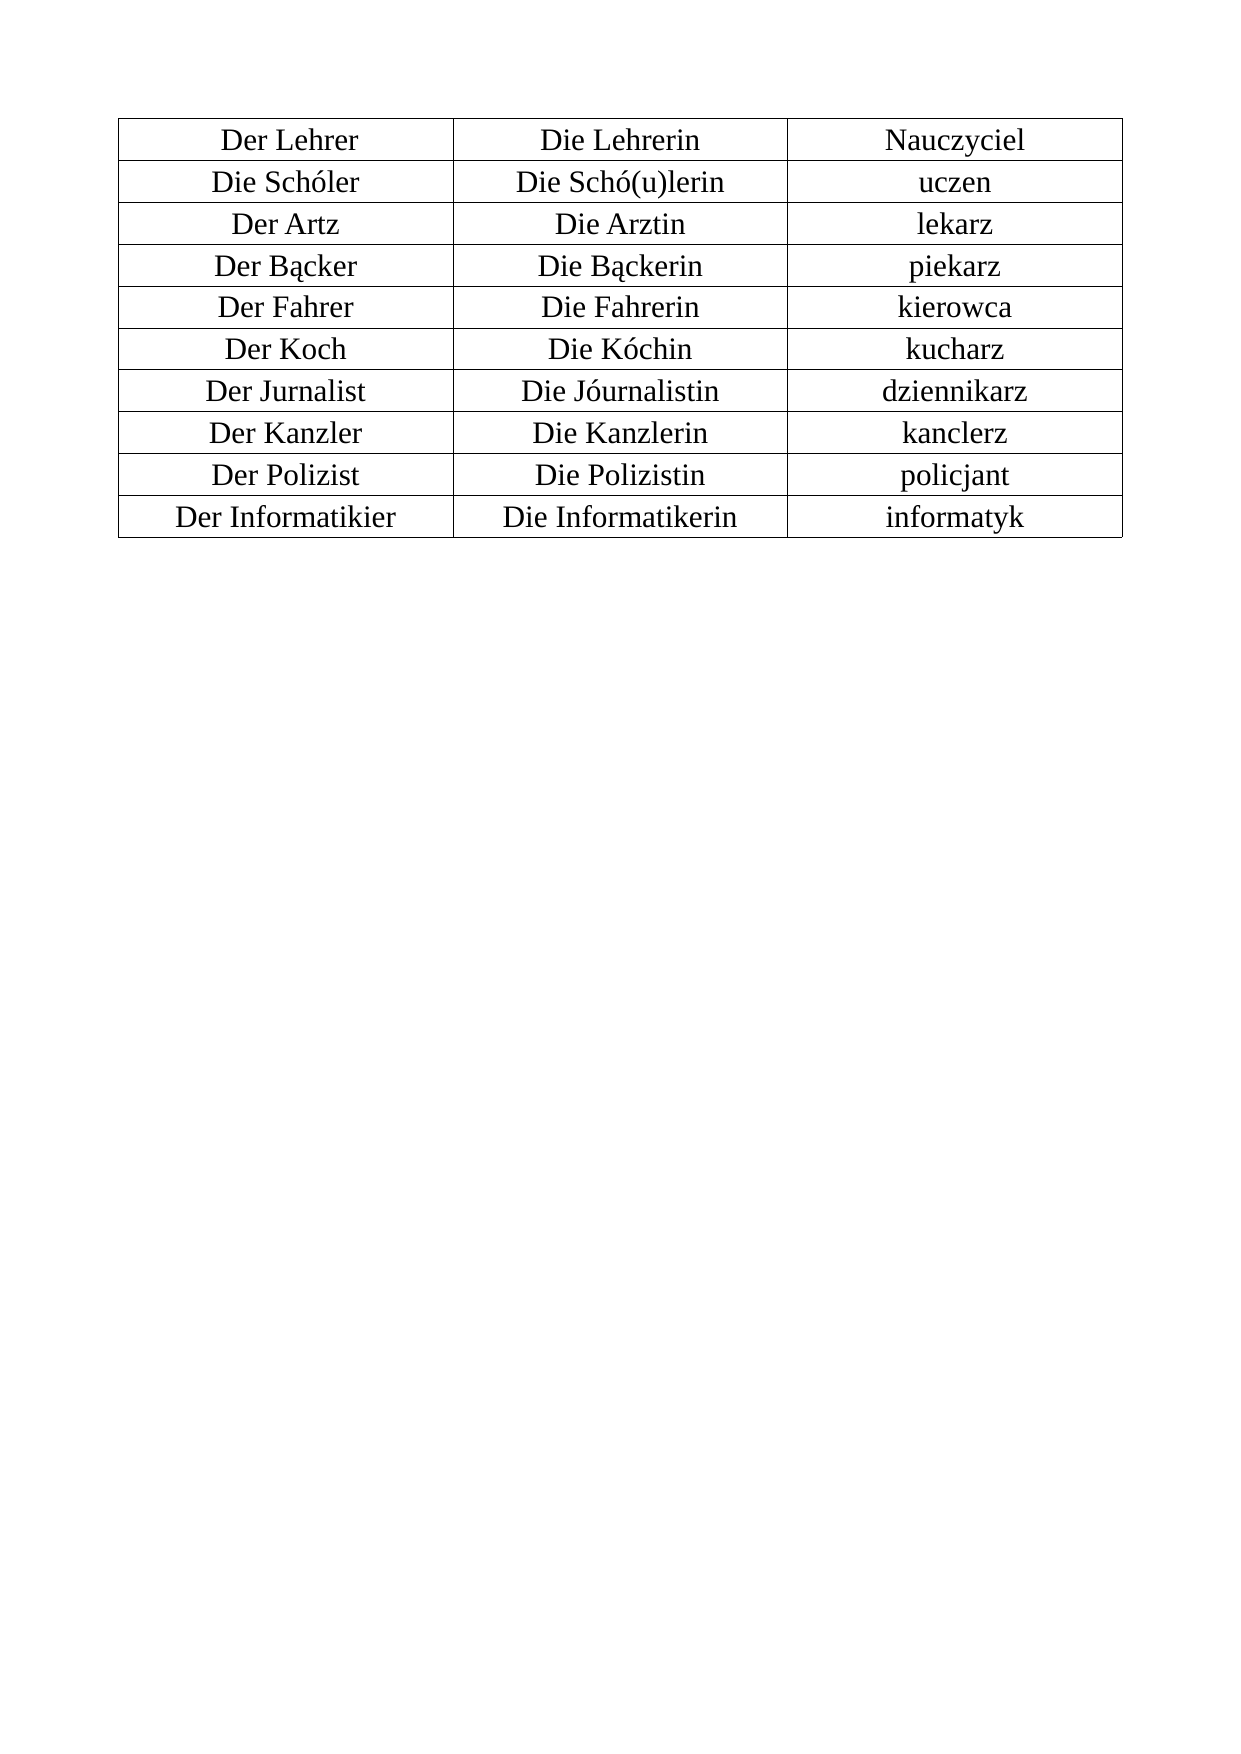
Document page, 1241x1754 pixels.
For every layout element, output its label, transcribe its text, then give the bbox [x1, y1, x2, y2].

table_cell Die Schó(u)lerin [454, 161, 787, 202]
table_header Die Lehrerin [454, 119, 787, 160]
table_cell uczen [788, 161, 1122, 202]
table_header Nauczyciel [788, 119, 1122, 160]
table_cell Die Polizistin [454, 454, 787, 495]
table_cell Der Jurnalist [119, 370, 453, 411]
table_cell Der Artz [119, 203, 453, 244]
table_cell Die Kóchin [454, 329, 787, 369]
table_cell Die Jóurnalistin [454, 370, 787, 411]
table_cell lekarz [788, 203, 1122, 244]
table_cell kucharz [788, 329, 1122, 369]
table_cell Die Kanzlerin [454, 412, 787, 453]
table_cell Der Polizist [119, 454, 453, 495]
table_cell Der Informatikier [119, 496, 453, 537]
table_cell kanclerz [788, 412, 1122, 453]
table_cell Der Fahrer [119, 287, 453, 327]
table_cell Die Fahrerin [454, 287, 787, 327]
table_header Der Lehrer [119, 119, 453, 160]
table_cell informatyk [788, 496, 1122, 537]
table_cell piekarz [788, 245, 1122, 286]
table_cell kierowca [788, 287, 1122, 327]
table_cell policjant [788, 454, 1122, 495]
table_cell dziennikarz [788, 370, 1122, 411]
table_cell Der Bącker [119, 245, 453, 286]
table_cell Die Bąckerin [454, 245, 787, 286]
table_cell Der Kanzler [119, 412, 453, 453]
table_cell Die Schóler [119, 161, 453, 202]
table_cell Die Informatikerin [454, 496, 787, 537]
table_cell Die Arztin [454, 203, 787, 244]
table_cell Der Koch [119, 329, 453, 369]
